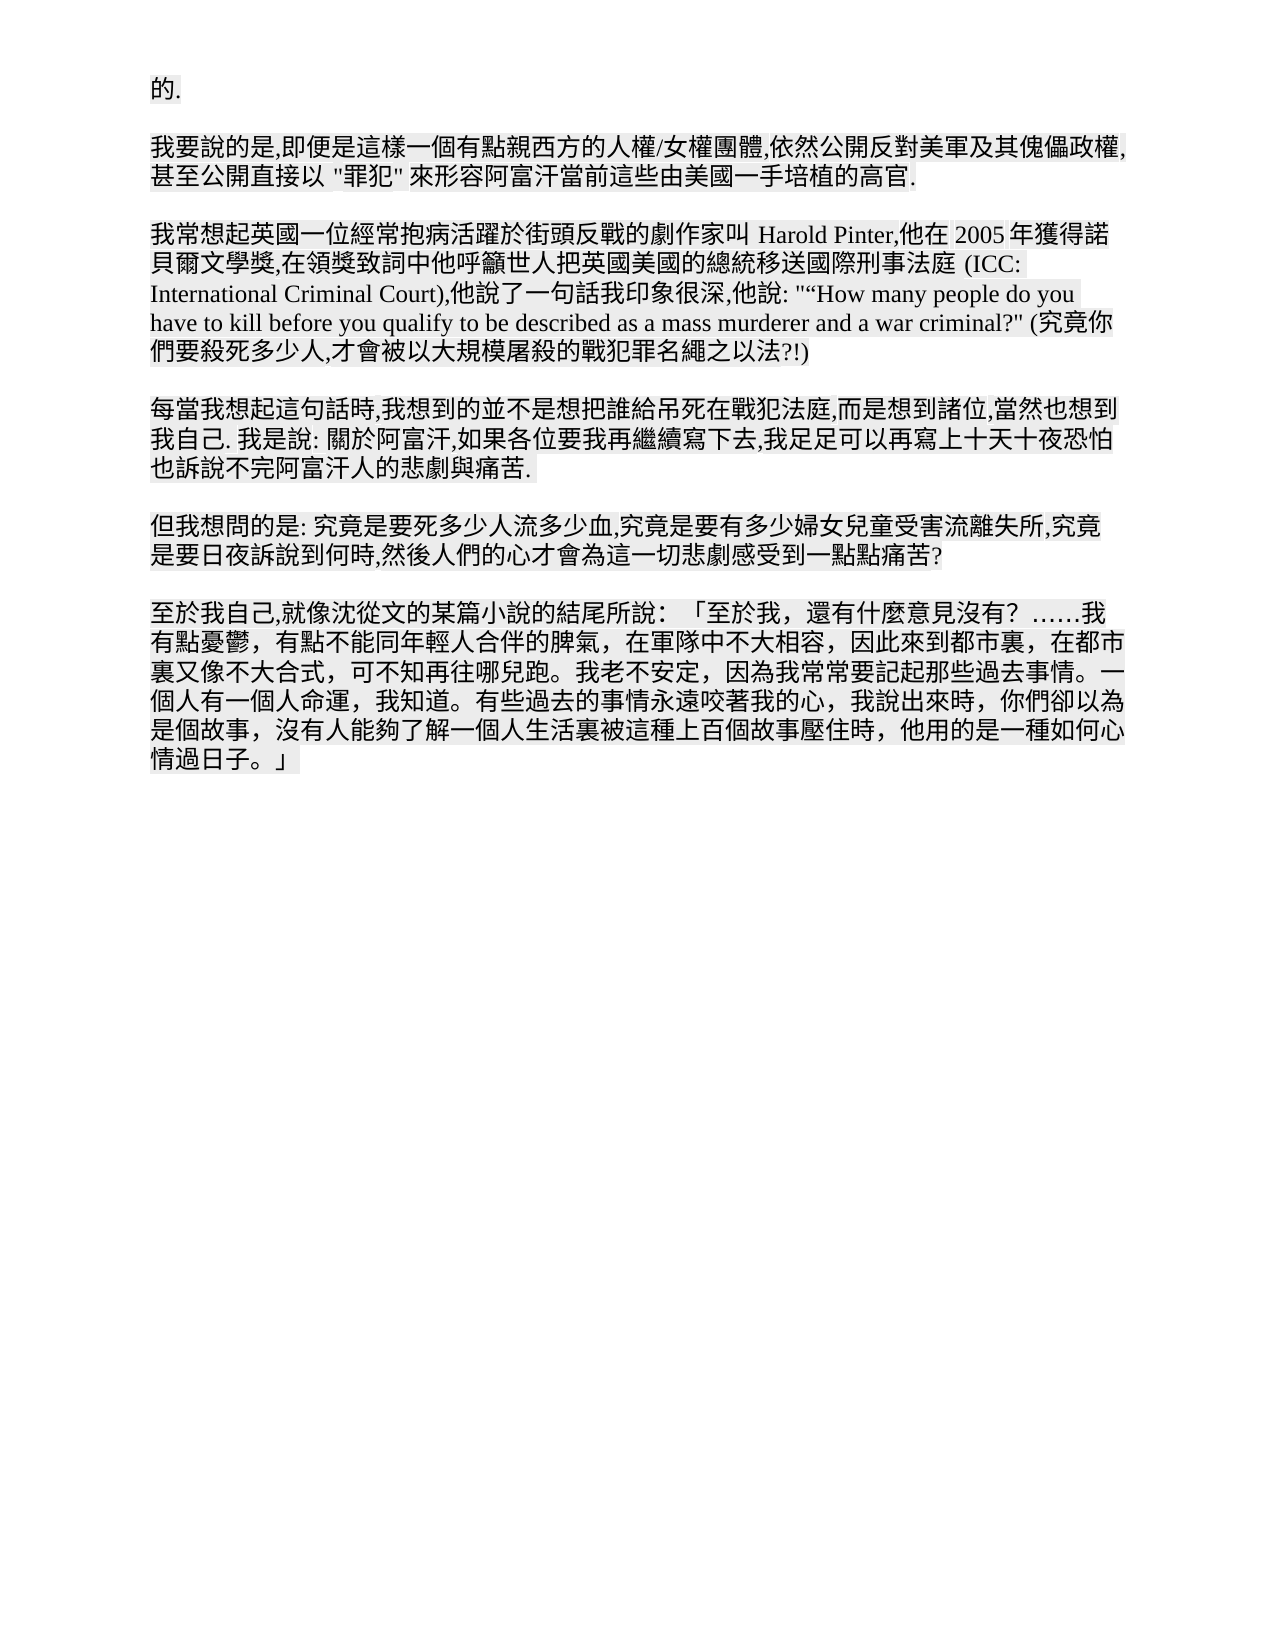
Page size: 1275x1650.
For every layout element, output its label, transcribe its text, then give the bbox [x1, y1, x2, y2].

text (續) 說阿富汗人現在生活比較好過,不但睜眼說瞎話,而且惡劣. 美軍入侵狂轟濫炸十年之後的阿富汗,無疑就是個人間煉獄.在我對於有關人類生存處境之恐怖與艱難的一切認識或認知中,我想不出來比阿富汗更慘更可悲的了. 神學士(即塔利班)政權於1996年上台後,因其強調紀律與教義,阿富汗似有逐漸步向穩定發展的可能,但美國於2001年入侵後,不但造成各地軍閥崛起,提供大量武器以對付塔利班,並以一群無惡不作的流氓軍頭(即北方聯盟)做為傀儡政權,取代以知識份子為班底紀律嚴明的神學士政權. 後來被美國擁戴上台的傀儡 "總統" Hamid Karzai,據報載,早在八零年代就已是美國中情局(CIA)的特務. 神學士被美軍推翻的那一年即2001年,據聯合國開發計劃署(UNDP)的研究報告,阿富汗人的平均壽命是全球倒數第八, 做為公衛重要指標的 "五歲以下兒童死亡率" 是全球倒數第四. 但美軍佔領下的阿富汗,不出幾年,這些生活品質的基本指標竟統統墊底. 聯合國兒童基金會(UNICEF)於2009年發表世界兒童狀況年度報告指出: 對於兒童的生存安全來講,阿富汗是 "全世界最危險的地方",不但有著全世界最高的 "新生兒死亡率",每一千名新生兒有257名死亡 (2007年時每千名新生兒才165人死亡),戰亂更幾乎破壞了所有基本民生設施,造成至少70%的人只能飲用污水,這也導致了大量兒童因腸胃道感染並缺乏醫藥設施而致病死亡,造成五歲以下兒童全世界最高的死亡率,竟然高達 26%. 聯合國兒童基金會地區負責人召開記者會指出: 光是在2008年, 阿富汗境內就有317所學校遭到各方交戰勢力之攻擊,造成127名孩童死亡及290人受傷. 美軍不但入侵並佔領,而且提供軍火培植一批殘暴罪犯來當政,成立傀儡政府. 歐巴馬一上台並並持續增兵數萬,用盡各種殘忍且造成大量畸形兒及癌症盛行率急速飆高的各項武器,包括集束彈貧鈾彈及一接觸人體即可燃燒見骨慢慢燒到死的白磷彈. 數十萬人死於雙方炮火或各種暴力攻擊與暗殺,數百萬人死於戰亂所導致的貧窮與疾病. 於是,原本是世界倒數第八的平均壽命,根據世界衛生組織(即 WHO)的2010年版 "世界保健統計",以及聯合國開發計劃署(UNDP)的研究報告,全世界最短命的變成是阿富汗,因為死了太多人了,平均壽命只剩42歲. 十年前,就在美軍以追殺賓拉登為藉口入侵阿富汗那一年,我寫過幾篇文章談到阿富汗一個重要女權團體叫 RAWA,成立於1977年,十年後即1987年其創辦人叫 Meena被入侵的蘇俄情治單位KGB殺害. 這團體基本上是一個人權團體,並不具有太多批判意識,甚至在各種價值上是相當親西方的. 它著重於兒童或婦女的教育與各項生計,因此,跟反對婦女受教的神學士政權是站在對立面的. 我要說的是,即便是這樣一個有點親西方的人權/女權團體,依然公開反對美軍及其傀儡政權,甚至公開直接以 "罪犯" 來形容阿富汗當前這些由美國一手培植的高官. 我常想起英國一位經常抱病活躍於街頭反戰的劇作家叫 Harold Pinter,他在2005年獲得諾貝爾文學獎,在領獎致詞中他呼籲世人把英國美國的總統移送國際刑事法庭 (ICC: International Criminal Court),他說了一句話我印象很深,他說: "“How many people do you have to kill before you qualify to be described as a mass murderer and a war criminal?" (究竟你們要殺死多少人,才會被以大規模屠殺的戰犯罪名繩之以法?!) 每當我想起這句話時,我想到的並不是想把誰給吊死在戰犯法庭,而是想到諸位,當然也想到我自己. 我是說: 關於阿富汗,如果各位要我再繼續寫下去,我足足可以再寫上十天十夜恐怕也訴說不完阿富汗人的悲劇與痛苦. 但我想問的是: 究竟是要死多少人流多少血,究竟是要有多少婦女兒童受害流離失所,究竟是要日夜訴說到何時,然後人們的心才會為這一切悲劇感受到一點點痛苦? 至於我自己,就像沈從文的某篇小說的結尾所說：「至於我，還有什麼意見沒有？……我有點憂鬱，有點不能同年輕人合伴的脾氣，在軍隊中不大相容，因此來到都市裏，在都市裏又像不大合式，可不知再往哪兒跑。我老不安定，因為我常常要記起那些過去事情。一個人有一個人命運，我知道。有些過去的事情永遠咬著我的心，我說出來時，你們卻以為是個故事，沒有人能夠了解一個人生活裏被這種上百個故事壓住時，他用的是一種如何心情過日子。」 [150, 75, 1125, 774]
